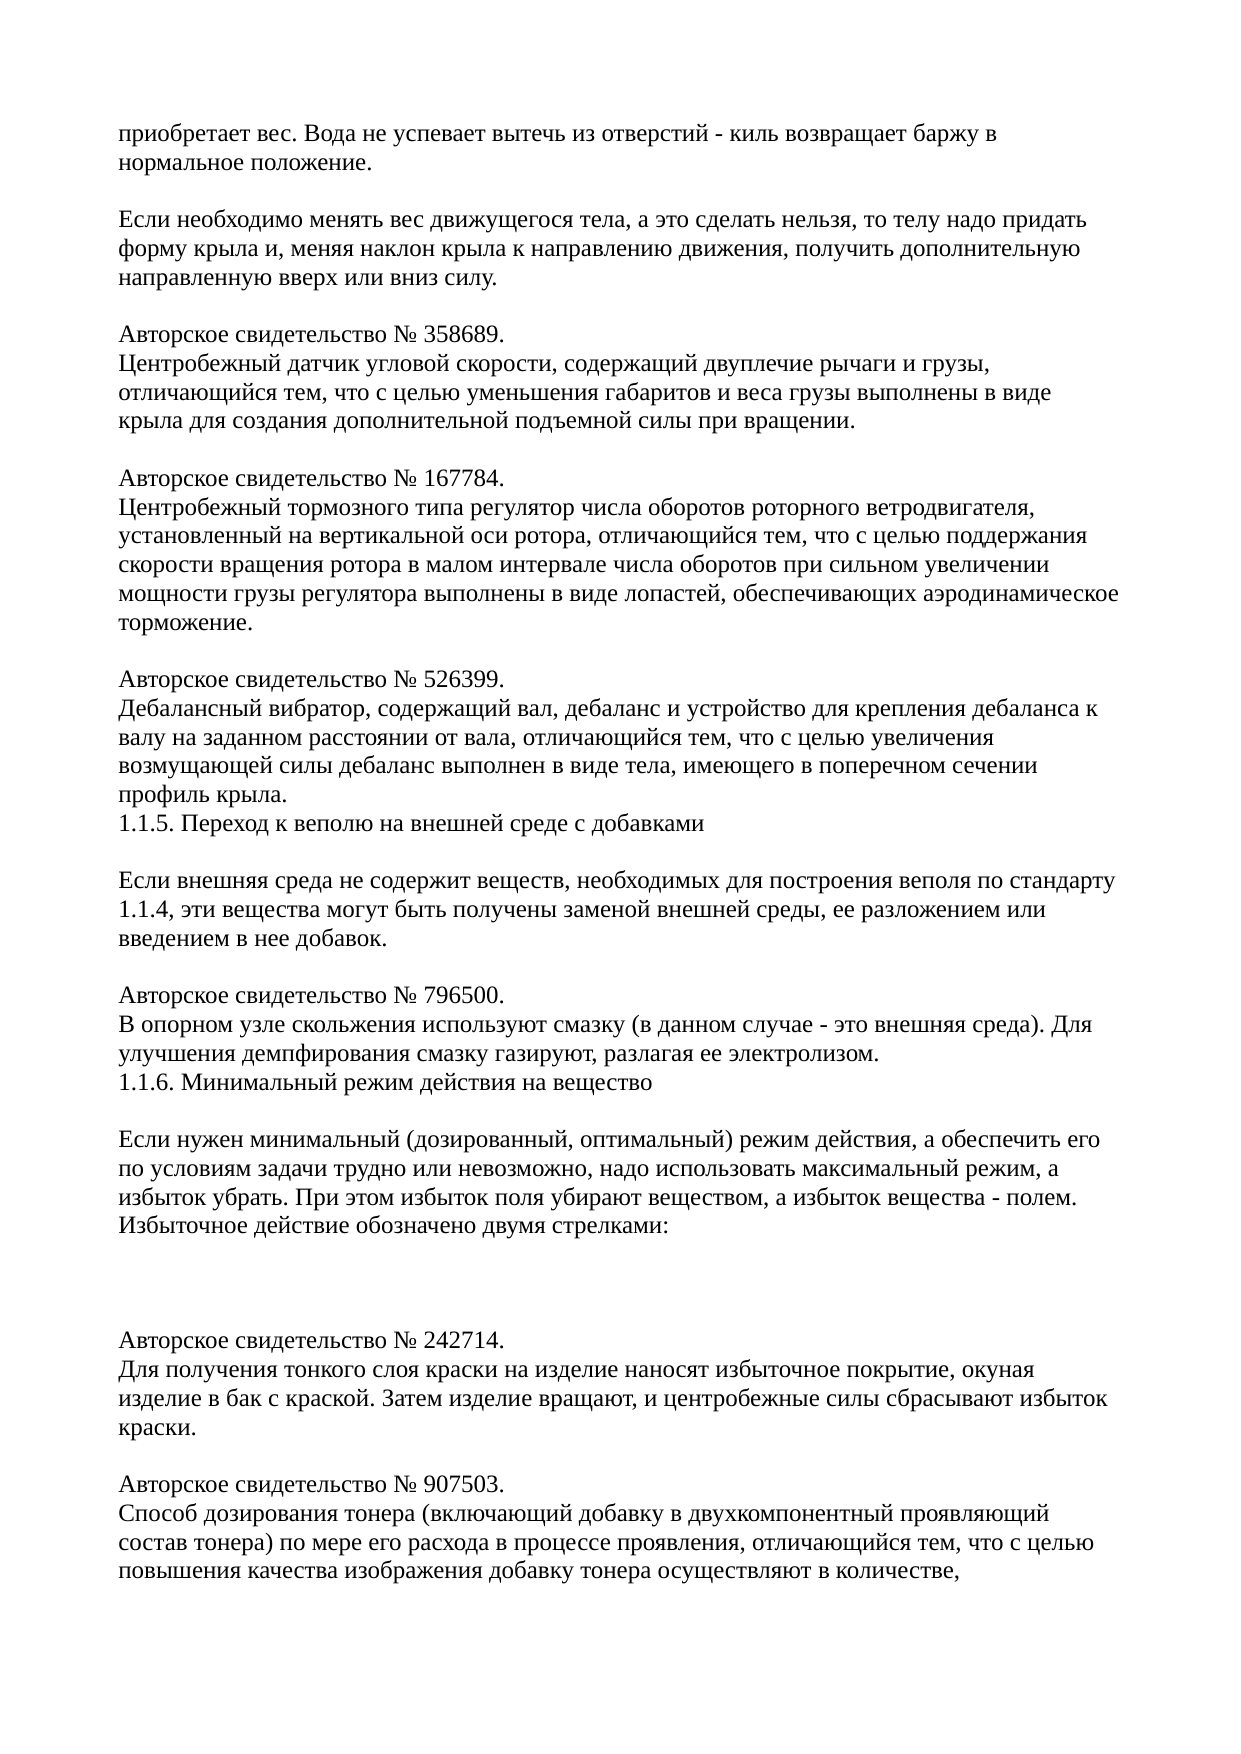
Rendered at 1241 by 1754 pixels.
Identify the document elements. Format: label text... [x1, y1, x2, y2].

text Авторское свидетельство № 796500. [118, 981, 1122, 1009]
text 1.1.6. Минимальный режим действия на вещество [118, 1067, 1122, 1096]
text Если необходимо менять вес движущегося тела, а это сделать нельзя, то телу надо придать форму крыла и, меняя наклон крыла к направлению движения, получить дополнительную направленную вверх или вниз силу. [118, 204, 1122, 291]
text Если нужен минимальный (дозированный, оптимальный) режим действия, а обеспечить его по условиям задачи трудно или невозможно, надо использовать максимальный режим, а избыток убрать. При этом избыток поля убирают веществом, а избыток вещества - полем. Избыточное действие обозначено двумя стрелками: [118, 1124, 1122, 1239]
text Авторское свидетельство № 242714. [118, 1326, 1122, 1354]
text В опорном узле скольжения используют смазку (в данном случае - это внешняя среда). Для улучшения демпфирования смазку газируют, разлагая ее электролизом. [118, 1009, 1122, 1067]
text Авторское свидетельство № 167784. [118, 463, 1122, 492]
text Дебалансный вибратор, содержащий вал, дебаланс и устройство для крепления дебаланса к валу на заданном расстоянии от вала, отличающийся тем, что с целью увеличения возмущающей силы дебаланс выполнен в виде тела, имеющего в поперечном сечении профиль крыла. [118, 693, 1122, 808]
text приобретает вес. Вода не успевает вытечь из отверстий - киль возвращает баржу в нормальное положение. [118, 118, 1122, 176]
text Центробежный тормозного типа регулятор числа оборотов роторного ветродвигателя, установленный на вертикальной оси ротора, отличающийся тем, что с целью поддержания скорости вращения ротора в малом интервале числа оборотов при сильном увеличении мощности грузы регулятора выполнены в виде лопастей, обеспечивающих аэродинамическое торможение. [118, 492, 1122, 636]
text Способ дозирования тонера (включающий добавку в двухкомпонентный проявляющий состав тонера) по мере его расхода в процессе проявления, отличающийся тем, что с целью повышения качества изображения добавку тонера осуществляют в количестве, [118, 1498, 1122, 1584]
text 1.1.5. Переход к веполю на внешней среде с добавками [118, 808, 1122, 837]
text Авторское свидетельство № 907503. [118, 1469, 1122, 1498]
text Если внешняя среда не содержит веществ, необходимых для построения веполя по стандарту 1.1.4, эти вещества могут быть получены заменой внешней среды, ее разложением или введением в нее добавок. [118, 866, 1122, 952]
text Авторское свидетельство № 526399. [118, 664, 1122, 693]
text Авторское свидетельство № 358689. [118, 319, 1122, 348]
text Для получения тонкого слоя краски на изделие наносят избыточное покрытие, окуная изделие в бак с краской. Затем изделие вращают, и центробежные силы сбрасывают избыток краски. [118, 1354, 1122, 1441]
text Центробежный датчик угловой скорости, содержащий двуплечие рычаги и грузы, отличающийся тем, что с целью уменьшения габаритов и веса грузы выполнены в виде крыла для создания дополнительной подъемной силы при вращении. [118, 348, 1122, 434]
